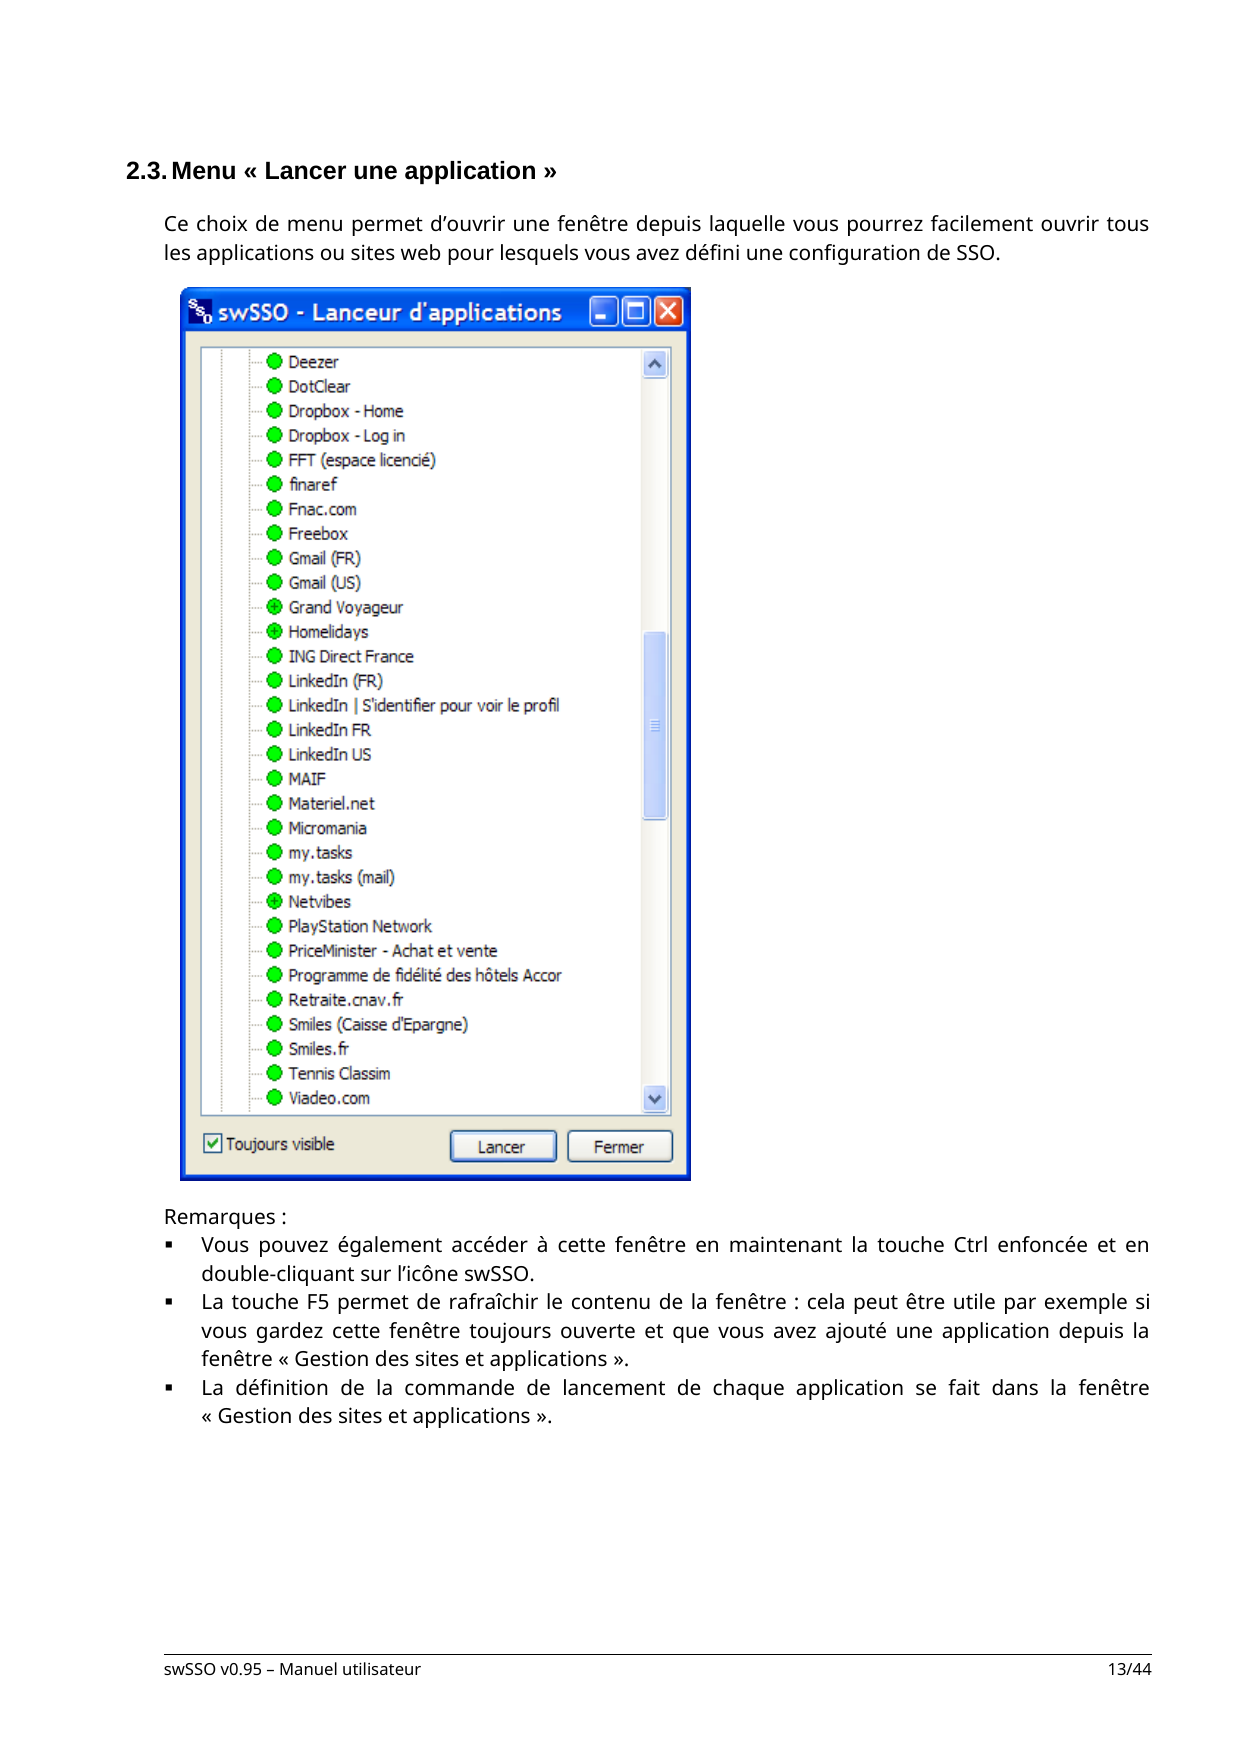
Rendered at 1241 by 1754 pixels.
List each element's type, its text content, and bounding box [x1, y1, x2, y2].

list La définition de la commande de lancement de chaque application se fait dans la fenêtre « Gestion des sites et applications ». [164, 1373, 1152, 1430]
subtitle Menu « Lancer une application » [126, 156, 1152, 184]
list La touche F5 permet de rafraîchir le contenu de la fenêtre : cela peut être utile par exemple si vous gardez cette fenêtre toujours ouverte et que vous avez ajouté une application depuis la fenêtre « Gestion des sites et applications ». [164, 1287, 1152, 1373]
picture [180, 287, 691, 1181]
text Remarques : [164, 1202, 1152, 1231]
text Ce choix de menu permet d’ouvrir une fenêtre depuis laquelle vous pourrez facilement ouvrir tous les applications ou sites web pour lesquels vous avez défini une configuration de SSO. [164, 209, 1152, 266]
list Vous pouvez également accéder à cette fenêtre en maintenant la touche Ctrl enfoncée et en double-cliquant sur l’icône swSSO. [164, 1231, 1152, 1287]
